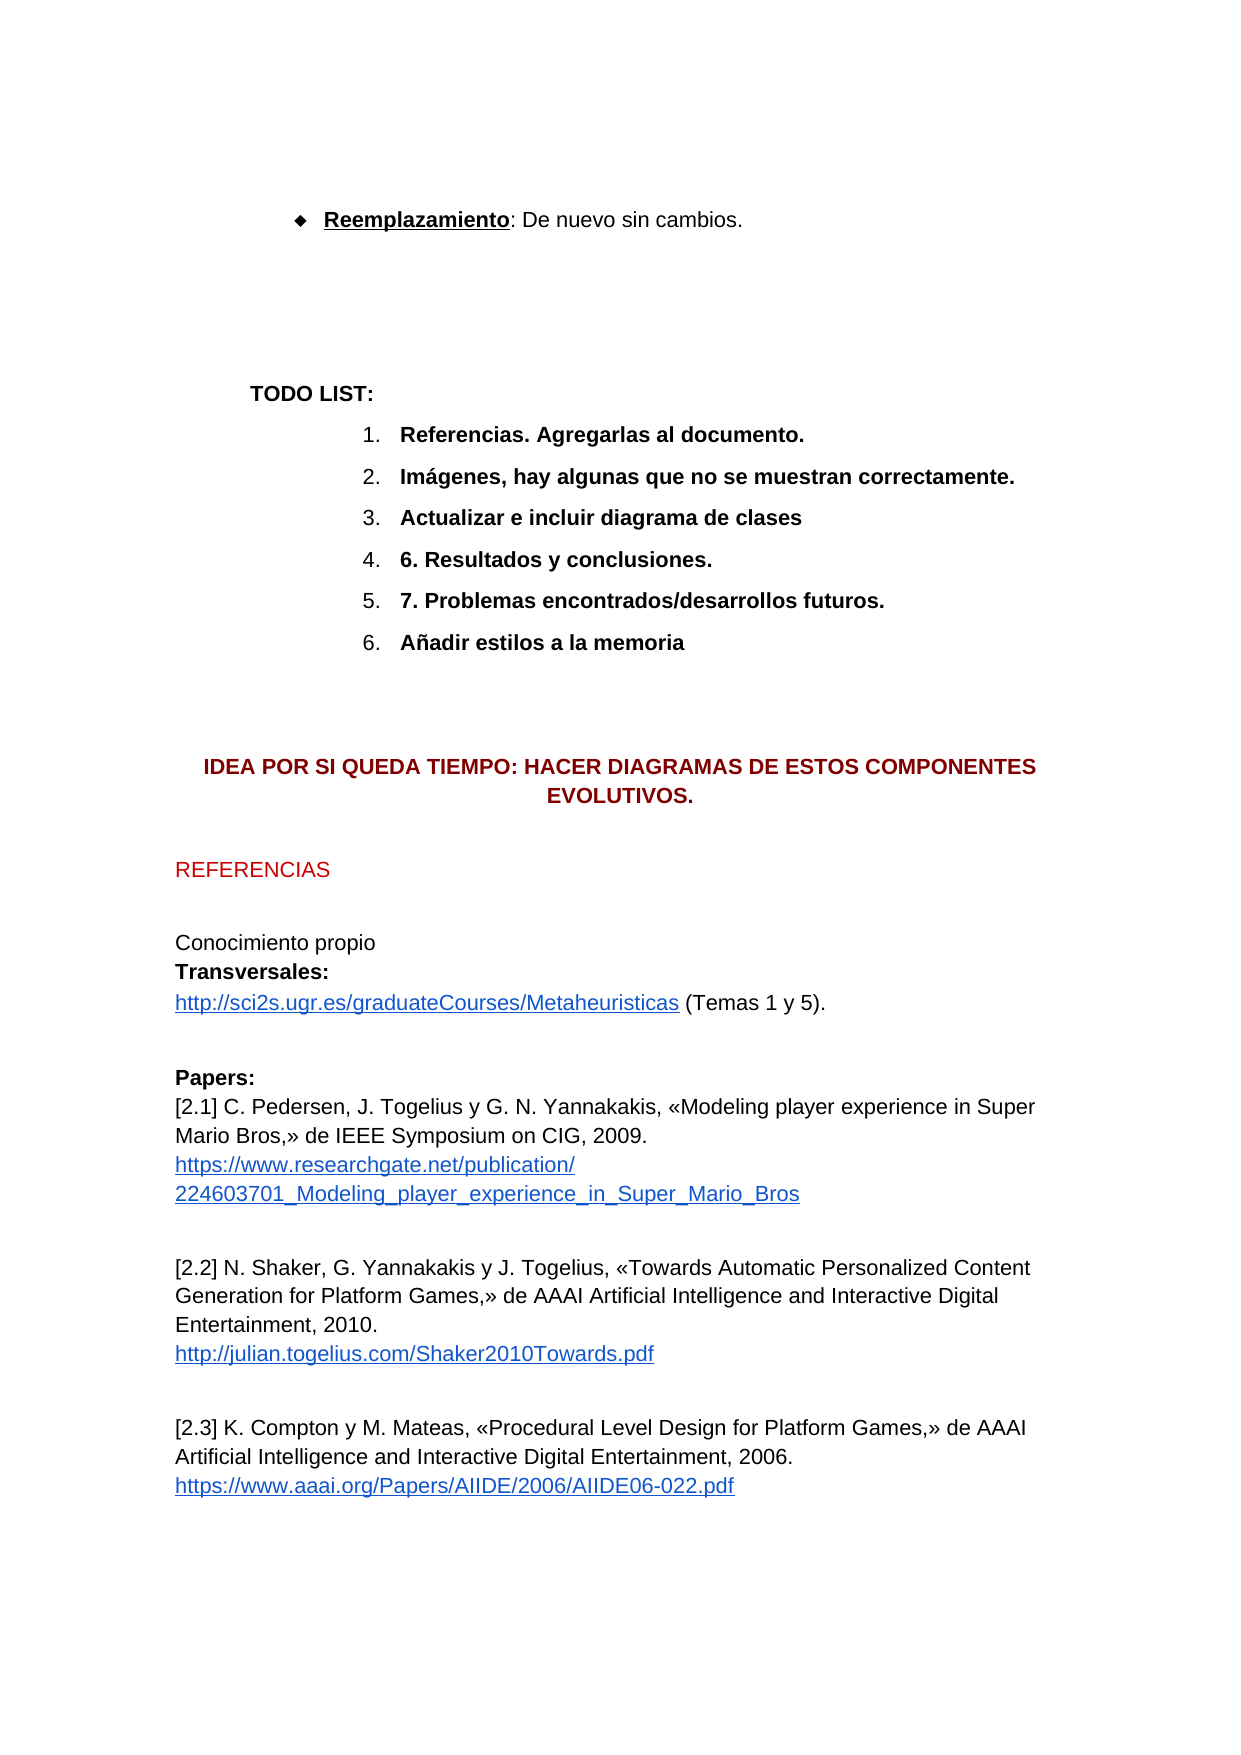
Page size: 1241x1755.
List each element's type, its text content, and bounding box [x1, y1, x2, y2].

list Referencias. Agregarlas al documento. [362, 422, 1065, 447]
text https://www.researchgate.net/publication/224603701_Modeling_player_experience_in_Super_Mario_Bros [175, 1152, 1065, 1206]
list 6. Resultados y conclusiones. [362, 547, 1065, 572]
text TODO LIST: [250, 381, 1065, 406]
text Conocimiento propio [175, 930, 1065, 955]
text Papers: [175, 1065, 1065, 1090]
text [2.1] C. Pedersen, J. Togelius y G. N. Yannakakis, «Modeling player experience in Super Mario Bros,» de IEEE Symposium on CIG, 2009. [175, 1094, 1065, 1148]
list Añadir estilos a la memoria [362, 629, 1065, 655]
text REFERENCIAS [175, 857, 1065, 882]
list Actualizar e incluir diagrama de clases [362, 505, 1065, 530]
text Transversales: [175, 959, 1065, 984]
list Reemplazamiento: De nuevo sin cambios. [294, 207, 1065, 232]
text IDEA POR SI QUEDA TIEMPO: HACER DIAGRAMAS DE ESTOS COMPONENTES EVOLUTIVOS. [175, 754, 1065, 808]
text http://sci2s.ugr.es/graduateCourses/Metaheuristicas (Temas 1 y 5). [175, 988, 1065, 1016]
text https://www.aaai.org/Papers/AIIDE/2006/AIIDE06-022.pdf [175, 1473, 1065, 1498]
text [2.3] K. Compton y M. Mateas, «Procedural Level Design for Platform Games,» de AAAI Artificial Intelligence and Interactive Digital Entertainment, 2006. [175, 1415, 1065, 1469]
text [2.2] N. Shaker, G. Yannakakis y J. Togelius, «Towards Automatic Personalized Content Generation for Platform Games,» de AAAI Artificial Intelligence and Interactive Digital Entertainment, 2010. [175, 1254, 1065, 1338]
text http://julian.togelius.com/Shaker2010Towards.pdf [175, 1341, 1065, 1367]
list 7. Problemas encontrados/desarrollos futuros. [362, 588, 1065, 613]
list Imágenes, hay algunas que no se muestran correctamente. [362, 464, 1065, 489]
